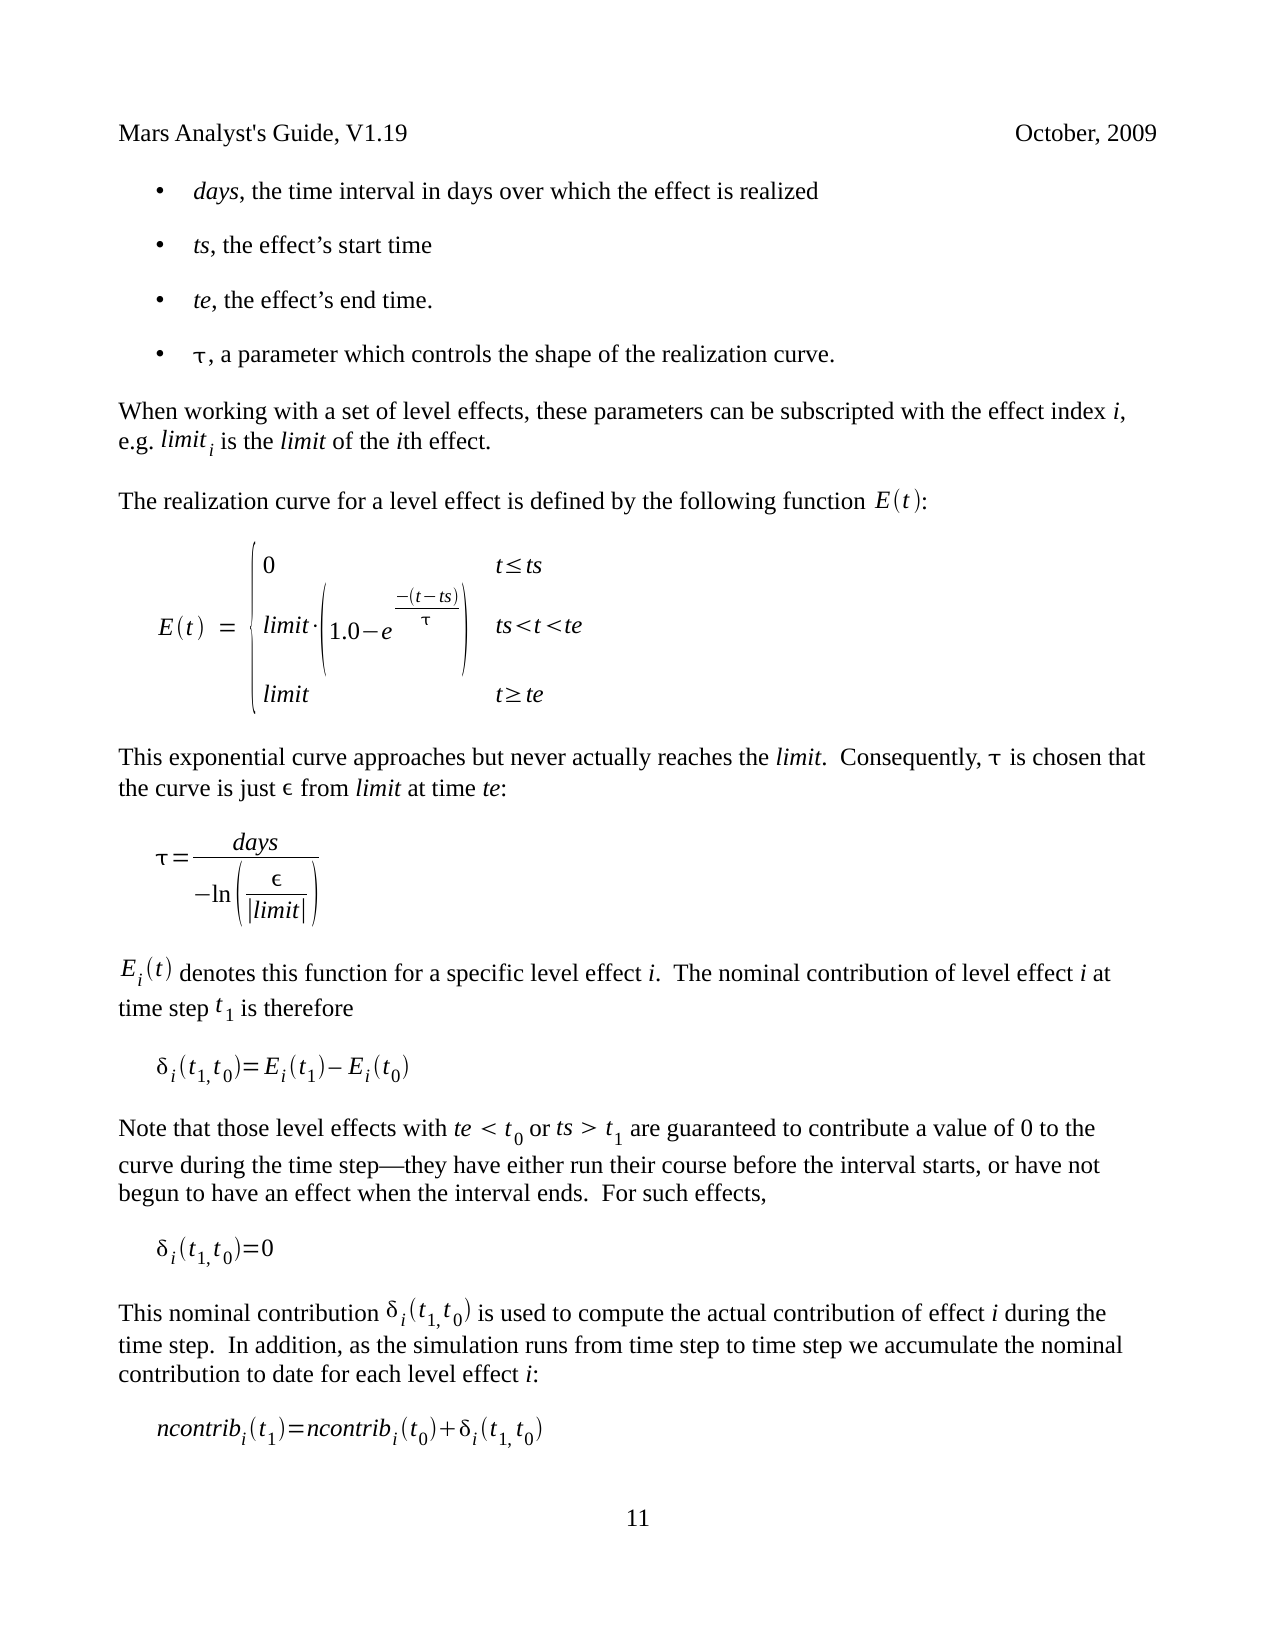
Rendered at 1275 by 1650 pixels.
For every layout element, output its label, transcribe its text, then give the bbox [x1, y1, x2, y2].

text This exponential curve approaches but never actually reaches the limit. Consequently, is chosen that the curve is just from limit at time te: [118, 742, 1157, 803]
text This nominal contribution is used to compute the actual contribution of effect i during the time step. In addition, as the simulation runs from time step to time step we accumulate the nominal contribution to date for each level effect i: [118, 1294, 1157, 1388]
list te, the effect’s end time. [156, 285, 1157, 314]
list ts, the effect’s start time [156, 231, 1157, 259]
list days, the time interval in days over which the effect is realized [156, 176, 1157, 205]
text Note that those level effects with or are guaranteed to contribute a value of 0 to the curve during the time step—they have either run their course before the interval starts, or have not begun to have an effect when the interval ends. For such effects, [118, 1113, 1157, 1207]
text When working with a set of level effects, these parameters can be subscripted with the effect index i, e.g. is the limit of the ith effect. [118, 396, 1157, 461]
list , a parameter which controls the shape of the realization curve. [156, 339, 1157, 371]
text The realization curve for a level effect is defined by the following function : [118, 486, 1157, 515]
text denotes this function for a specific level effect i. The nominal contribution of level effect i at time step is therefore [118, 955, 1157, 1026]
